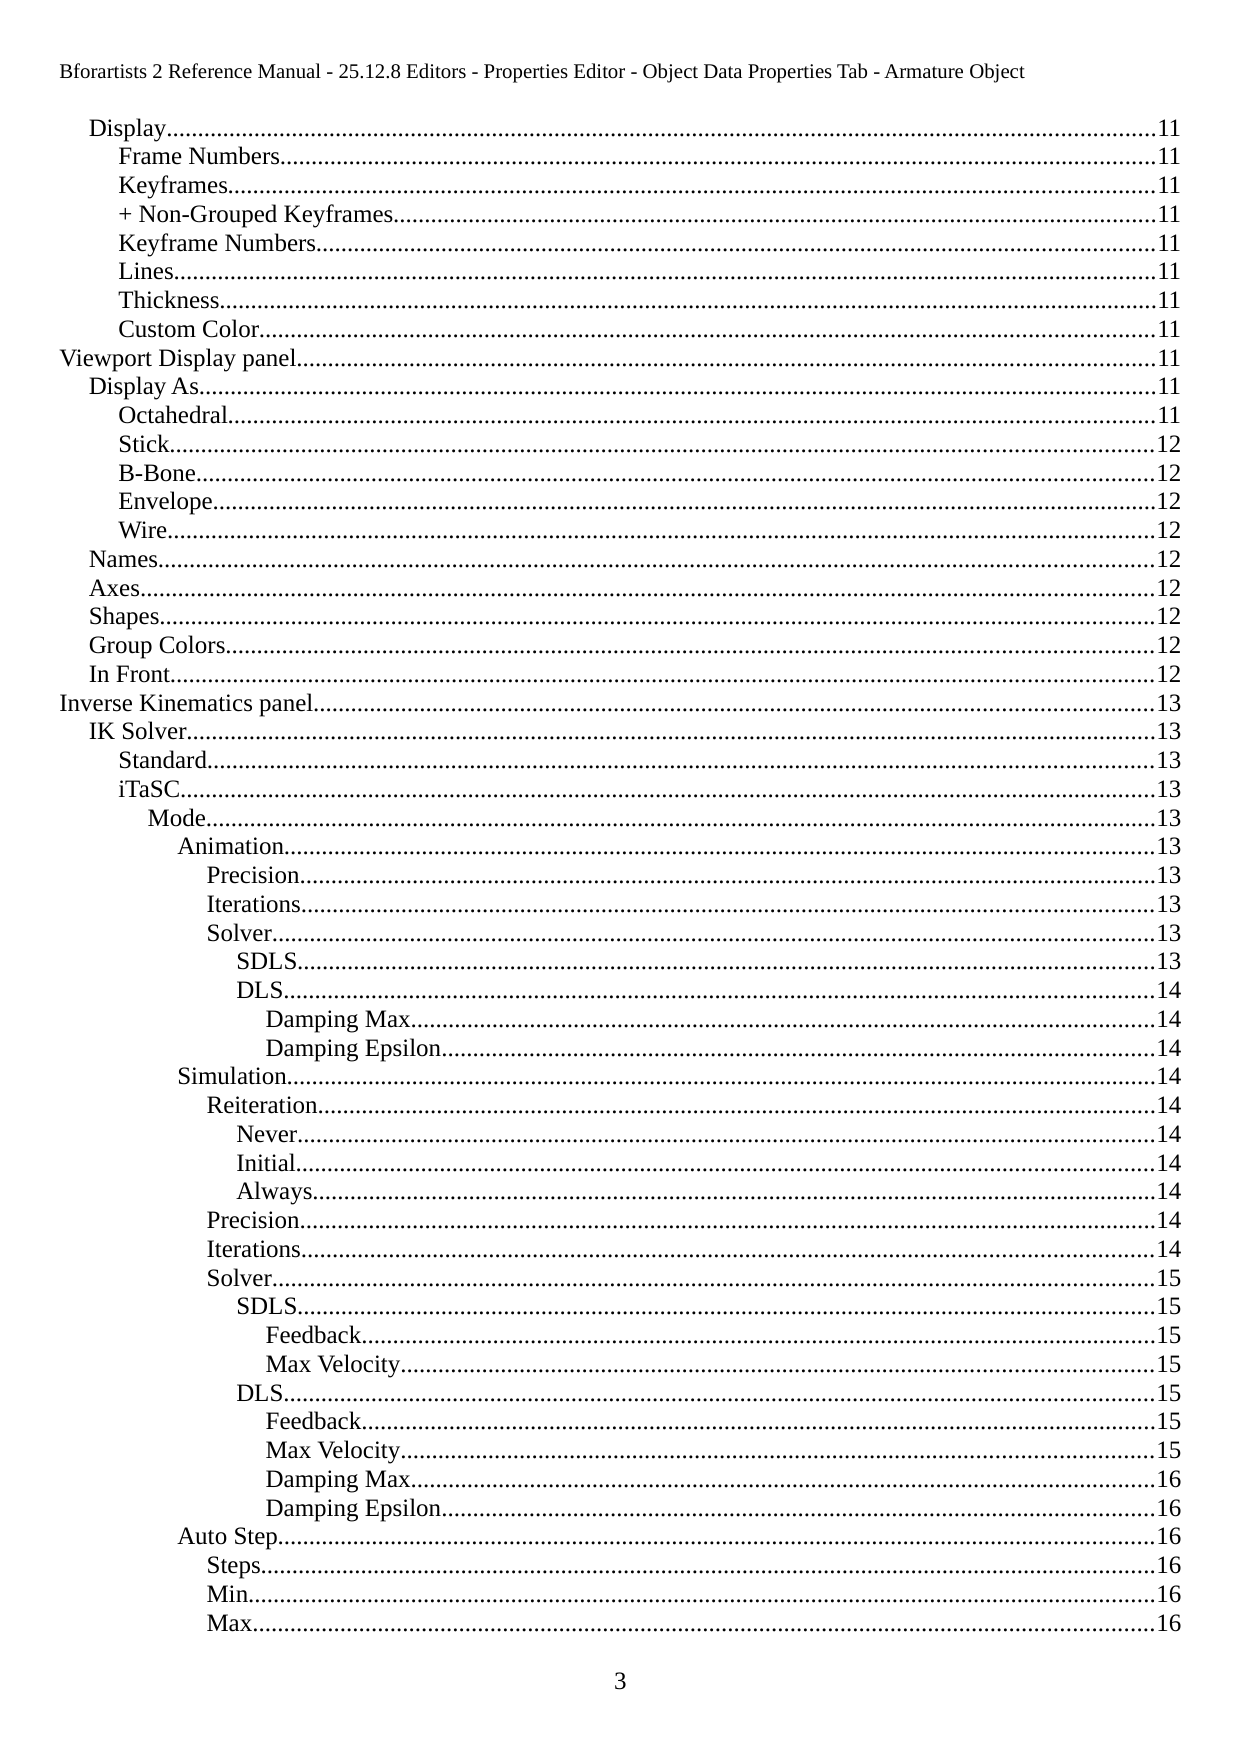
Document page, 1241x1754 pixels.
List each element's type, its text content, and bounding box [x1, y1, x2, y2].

text Max 16 [206, 1608, 1181, 1636]
text Inverse Kinematics panel 13 [59, 688, 1181, 716]
text Feedback 15 [265, 1406, 1181, 1435]
text Damping Max 14 [265, 1004, 1181, 1033]
text Iterations 13 [206, 889, 1181, 918]
text DLS 15 [236, 1378, 1181, 1406]
text Iterations 14 [206, 1234, 1181, 1263]
text iTaSC 13 [118, 774, 1181, 803]
text Keyframe Numbers 11 [118, 228, 1181, 256]
text Display 11 [88, 113, 1181, 141]
text Octahedral 11 [118, 400, 1181, 429]
text In Front 12 [88, 659, 1181, 688]
text Custom Color 11 [118, 314, 1181, 343]
text Wire 12 [118, 515, 1181, 544]
text Initial 14 [236, 1148, 1181, 1176]
text Thickness 11 [118, 285, 1181, 314]
text Max Velocity 15 [265, 1435, 1181, 1464]
text Damping Epsilon 14 [265, 1033, 1181, 1061]
text Viewport Display panel 11 [59, 343, 1181, 371]
text Standard 13 [118, 745, 1181, 774]
text DLS 14 [236, 975, 1181, 1004]
text + Non-Grouped Keyframes 11 [118, 199, 1181, 228]
text Damping Epsilon 16 [265, 1493, 1181, 1521]
text Precision 14 [206, 1205, 1181, 1234]
text Damping Max 16 [265, 1464, 1181, 1493]
text Animation 13 [177, 831, 1181, 860]
text Names 12 [88, 544, 1181, 573]
text Stick 12 [118, 429, 1181, 458]
text Simulation 14 [177, 1061, 1181, 1090]
text Solver 13 [206, 918, 1181, 946]
text Always 14 [236, 1176, 1181, 1205]
text Reiteration 14 [206, 1090, 1181, 1119]
text Solver 15 [206, 1263, 1181, 1291]
text Shapes 12 [88, 601, 1181, 630]
text Frame Numbers 11 [118, 141, 1181, 170]
text Lines 11 [118, 256, 1181, 285]
text Never 14 [236, 1119, 1181, 1148]
text Auto Step 16 [177, 1521, 1181, 1550]
text IK Solver 13 [88, 716, 1181, 745]
text Envelope 12 [118, 486, 1181, 515]
text Axes 12 [88, 573, 1181, 601]
text Group Colors 12 [88, 630, 1181, 659]
text Feedback 15 [265, 1320, 1181, 1349]
text Max Velocity 15 [265, 1349, 1181, 1378]
text SDLS 15 [236, 1291, 1181, 1320]
text Mode 13 [147, 803, 1181, 831]
text Keyframes 11 [118, 170, 1181, 199]
text Precision 13 [206, 860, 1181, 889]
text B-Bone 12 [118, 458, 1181, 486]
text SDLS 13 [236, 946, 1181, 975]
text Display As 11 [88, 371, 1181, 400]
text Steps 16 [206, 1550, 1181, 1579]
text Min 16 [206, 1579, 1181, 1608]
